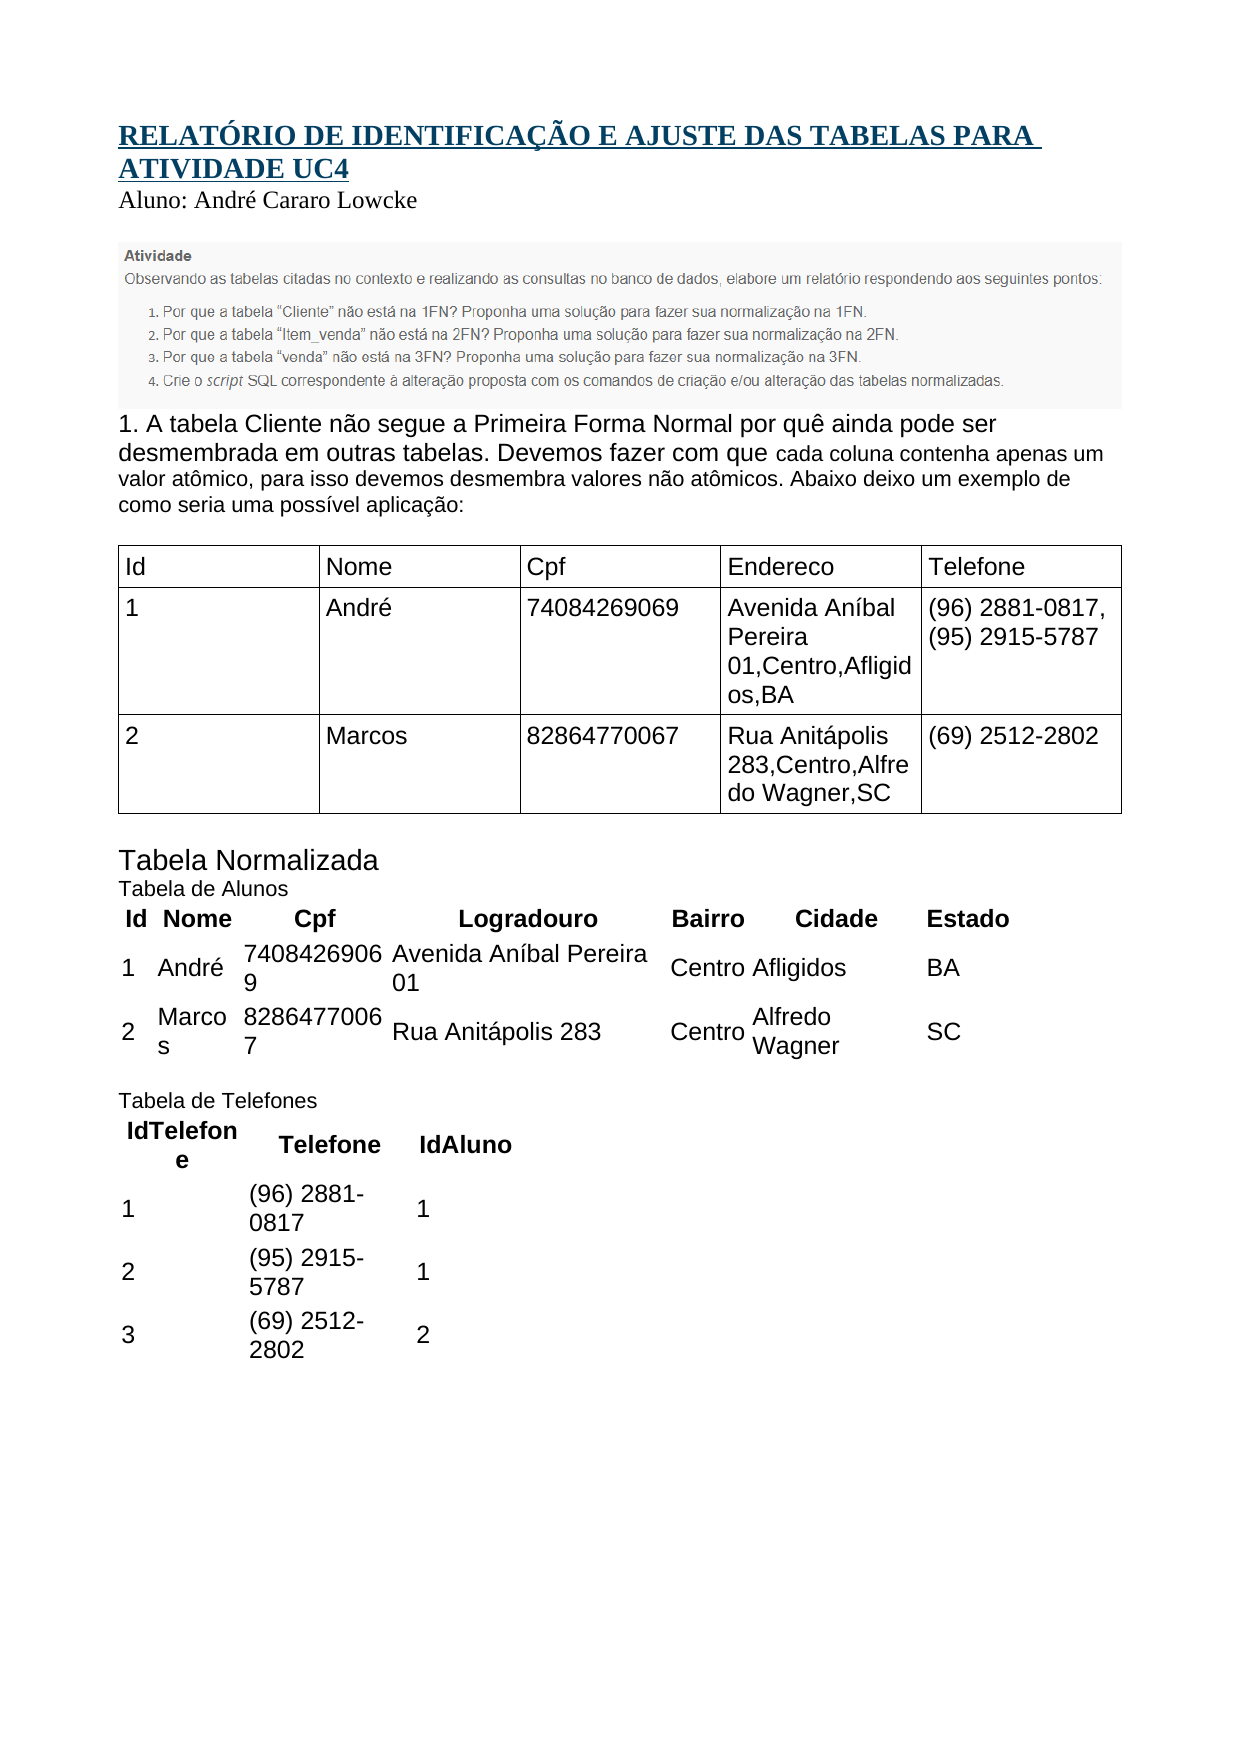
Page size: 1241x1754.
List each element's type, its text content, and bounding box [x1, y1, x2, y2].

subtitle Tabela de Alunos [118, 876, 1122, 901]
table_cell 1 [118, 936, 154, 999]
table_cell Centro [667, 999, 749, 1063]
table_header Telefone [922, 546, 1121, 587]
table_header Cidade [749, 901, 923, 936]
table_header Telefone [246, 1113, 413, 1176]
table_cell 2 [119, 715, 319, 813]
table_cell Avenida Aníbal Pereira 01 [389, 936, 667, 999]
text Aluno: André Cararo Lowcke [118, 185, 1122, 214]
table_header IdAluno [413, 1113, 518, 1176]
table_cell SC [924, 999, 1013, 1063]
subtitle Tabela de Telefones [118, 1088, 1122, 1113]
table_cell André [154, 936, 240, 999]
picture [118, 242, 1123, 409]
table_cell 1 [413, 1176, 518, 1240]
table_header Cpf [240, 901, 389, 936]
table_cell 82864770067 [240, 999, 389, 1063]
table_cell (96) 2881-0817 [246, 1176, 413, 1240]
table_cell 1 [119, 588, 319, 714]
table_cell Marcos [154, 999, 240, 1063]
table_cell André [320, 588, 520, 714]
table_header Estado [924, 901, 1013, 936]
subtitle Tabela Normalizada [118, 843, 1122, 876]
table_cell 1 [413, 1240, 518, 1303]
table_cell BA [924, 936, 1013, 999]
table_header Cpf [521, 546, 720, 587]
table_header Nome [320, 546, 520, 587]
table_cell (95) 2915-5787 [246, 1240, 413, 1303]
table_cell Rua Anitápolis 283,Centro,Alfredo Wagner,SC [721, 715, 921, 813]
text RELATÓRIO DE IDENTIFICAÇÃO E AJUSTE DAS TABELAS PARA ATIVIDADE UC4 [118, 118, 1122, 185]
table_cell 74084269069 [240, 936, 389, 999]
table_cell Rua Anitápolis 283 [389, 999, 667, 1063]
table_cell Centro [667, 936, 749, 999]
table_cell (96) 2881-0817,(95) 2915-5787 [922, 588, 1121, 714]
text 1. A tabela Cliente não segue a Primeira Forma Normal por quê ainda pode ser desmembrada em outras tabelas. Devemos fazer com que cada coluna contenha apenas um valor atômico, para isso devemos desmembra valores não atômicos. Abaixo deixo um exemplo de como seria uma possível aplicação: [118, 409, 1122, 517]
table_cell 2 [413, 1303, 518, 1366]
table_cell (69) 2512-2802 [246, 1303, 413, 1366]
table_cell (69) 2512-2802 [922, 715, 1121, 813]
table_header Id [118, 901, 154, 936]
table_cell 82864770067 [521, 715, 720, 813]
table_header Nome [154, 901, 240, 936]
table_cell Alfredo Wagner [749, 999, 923, 1063]
table_cell Marcos [320, 715, 520, 813]
table_cell 3 [118, 1303, 246, 1366]
table_cell Afligidos [749, 936, 923, 999]
table_header IdTelefone [118, 1113, 246, 1176]
table_cell 74084269069 [521, 588, 720, 714]
table_header Endereco [721, 546, 921, 587]
table_cell 1 [118, 1176, 246, 1240]
table_header Id [119, 546, 319, 587]
table_cell 2 [118, 1240, 246, 1303]
table_header Bairro [667, 901, 749, 936]
table_cell Avenida Aníbal Pereira 01,Centro,Afligidos,BA [721, 588, 921, 714]
table_header Logradouro [389, 901, 667, 936]
table_cell 2 [118, 999, 154, 1063]
